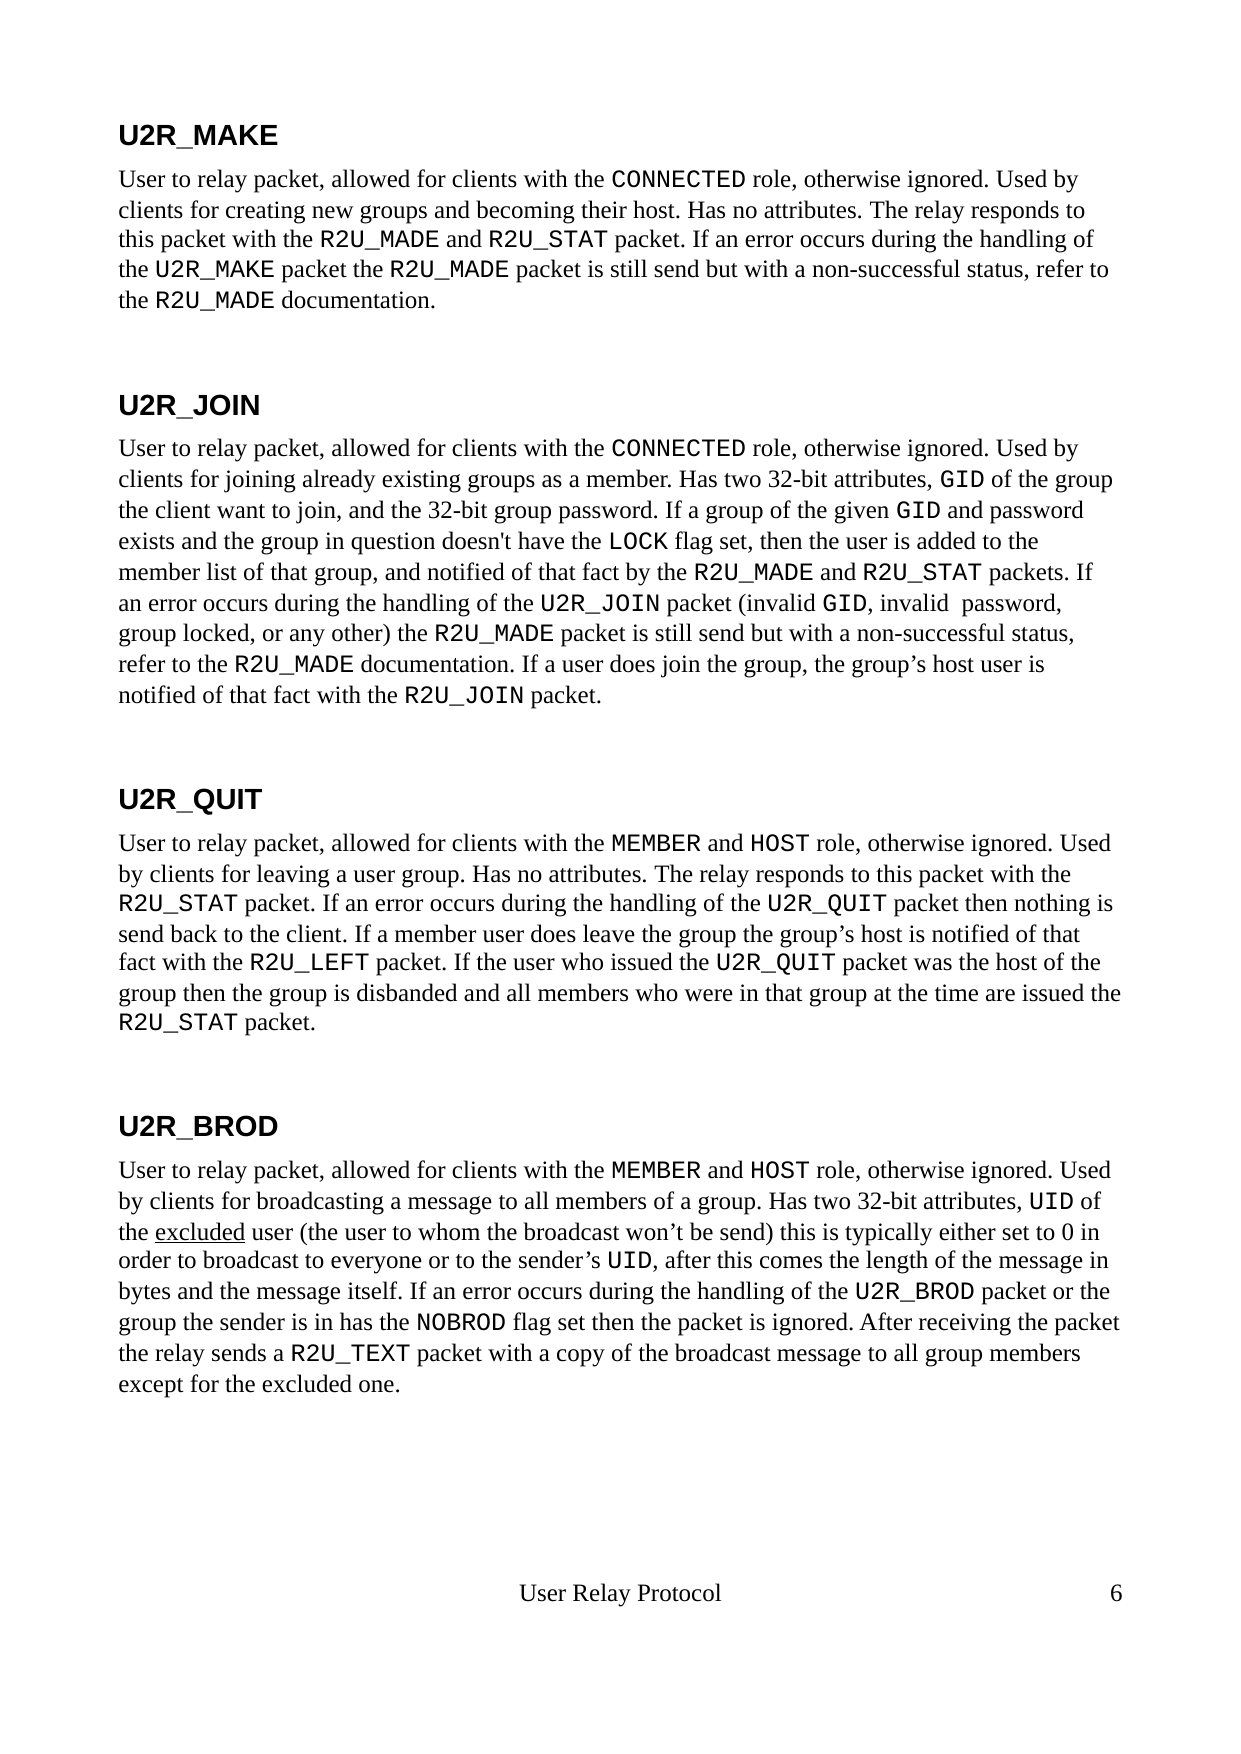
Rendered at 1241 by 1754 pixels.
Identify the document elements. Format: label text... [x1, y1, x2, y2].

subtitle U2R_MAKE [118, 118, 1122, 152]
subtitle U2R_JOIN [118, 387, 1122, 421]
text User to relay packet, allowed for clients with the CONNECTED role, otherwise ignored. Used by clients for joining already existing groups as a member. Has two 32-bit attributes, GID of the group the client want to join, and the 32-bit group password. If a group of the given GID and password exists and the group in question doesn't have the LOCK flag set, then the user is added to the member list of that group, and notified of that fact by the R2U_MADE and R2U_STAT packets. If an error occurs during the handling of the U2R_JOIN packet (invalid GID, invalid password, group locked, or any other) the R2U_MADE packet is still send but with a non-successful status, refer to the R2U_MADE documentation. If a user does join the group, the group’s host user is notified of that fact with the R2U_JOIN packet. [118, 433, 1122, 711]
text User to relay packet, allowed for clients with the MEMBER and HOST role, otherwise ignored. Used by clients for broadcasting a message to all members of a group. Has two 32-bit attributes, UID of the excluded user (the user to whom the broadcast won’t be send) this is typically either set to 0 in order to broadcast to everyone or to the sender’s UID, after this comes the length of the message in bytes and the message itself. If an error occurs during the handling of the U2R_BROD packet or the group the sender is in has the NOBROD flag set then the packet is ignored. After receiving the packet the relay sends a R2U_TEXT packet with a copy of the broadcast message to all group members except for the excluded one. [118, 1155, 1122, 1398]
subtitle U2R_QUIT [118, 782, 1122, 816]
text User to relay packet, allowed for clients with the CONNECTED role, otherwise ignored. Used by clients for creating new groups and becoming their host. Has no attributes. The relay responds to this packet with the R2U_MADE and R2U_STAT packet. If an error occurs during the handling of the U2R_MAKE packet the R2U_MADE packet is still send but with a non-successful status, refer to the R2U_MADE documentation. [118, 164, 1122, 316]
text User to relay packet, allowed for clients with the MEMBER and HOST role, otherwise ignored. Used by clients for leaving a user group. Has no attributes. The relay responds to this packet with the R2U_STAT packet. If an error occurs during the handling of the U2R_QUIT packet then nothing is send back to the client. If a member user does leave the group the group’s host is notified of that fact with the R2U_LEFT packet. If the user who issued the U2R_QUIT packet was the host of the group then the group is disbanded and all members who were in that group at the time are issued the R2U_STAT packet. [118, 828, 1122, 1038]
subtitle U2R_BROD [118, 1109, 1122, 1143]
